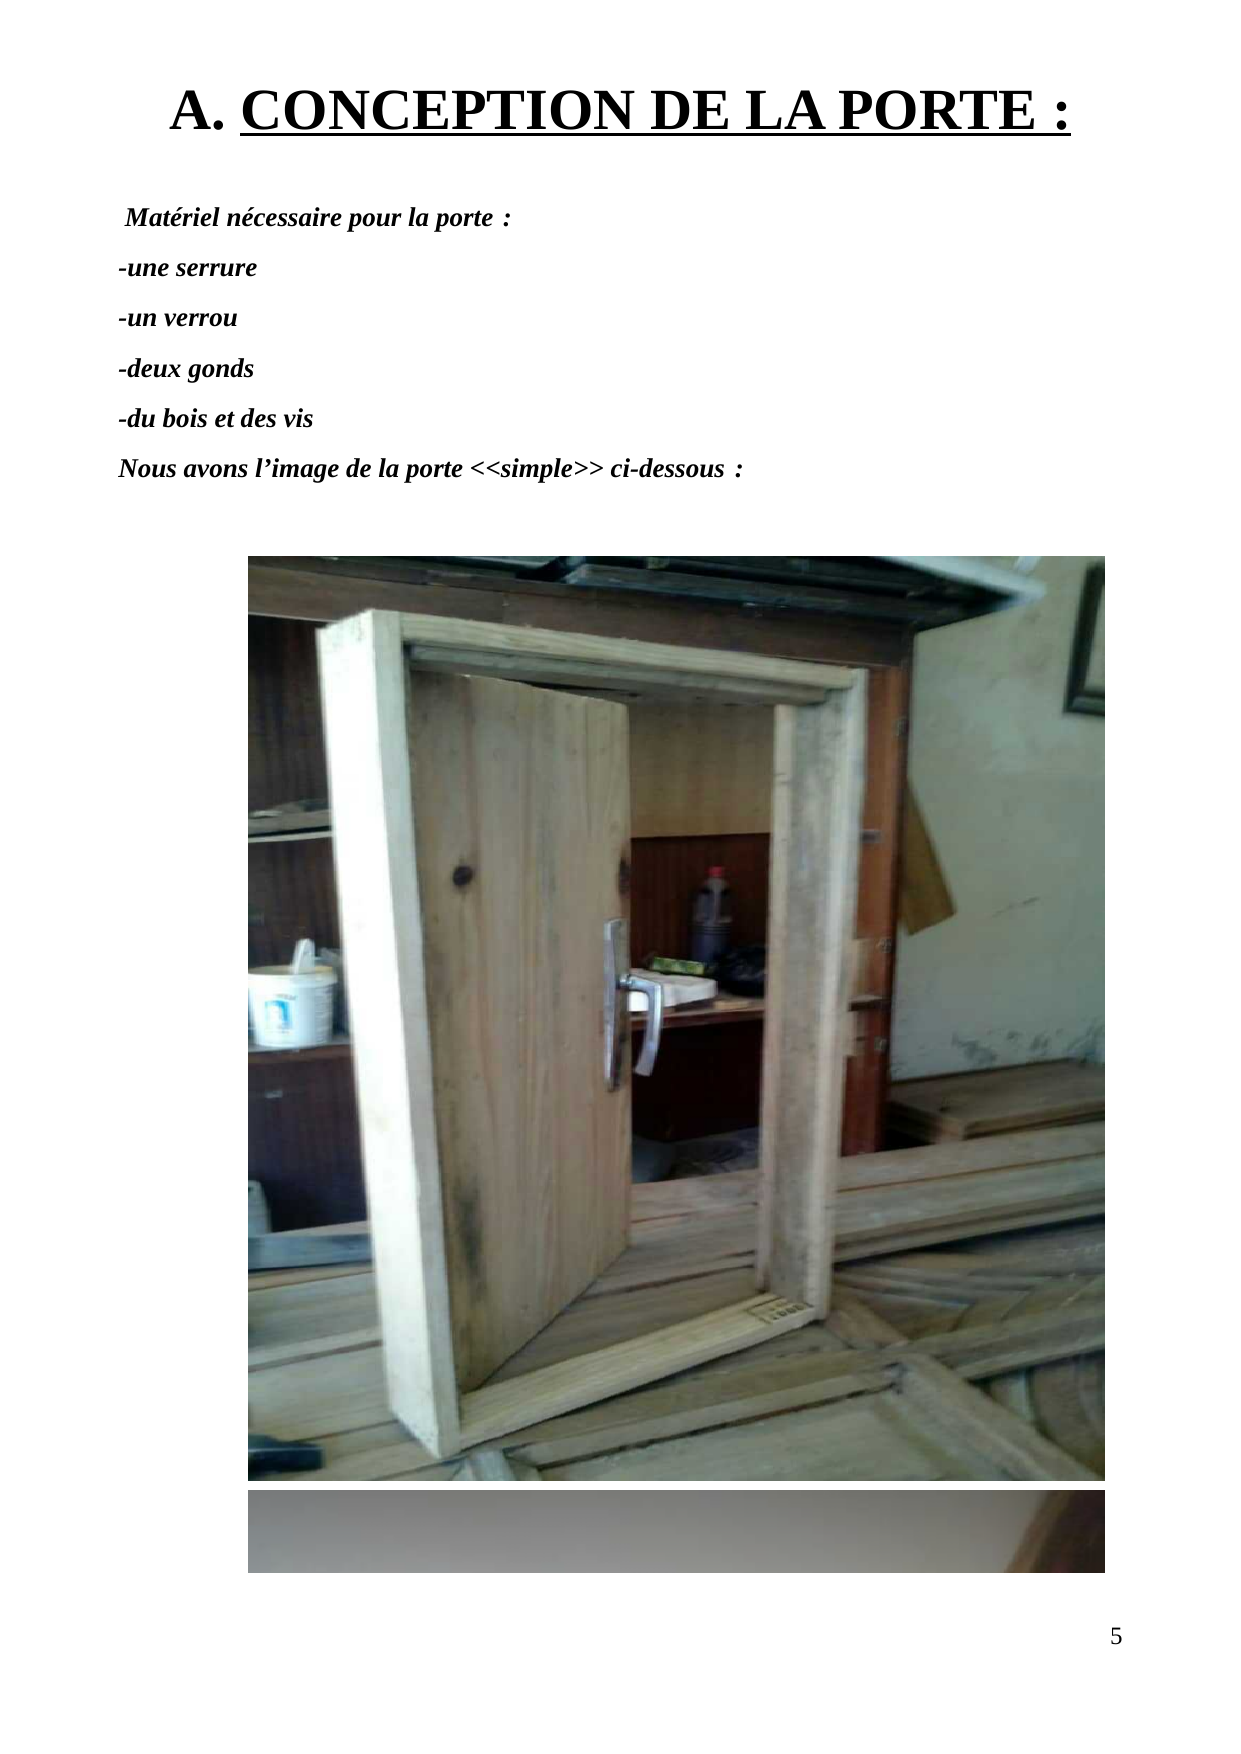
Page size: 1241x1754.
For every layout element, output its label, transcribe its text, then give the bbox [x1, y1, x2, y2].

text -un verrou [118, 301, 1122, 332]
subtitle A. CONCEPTION DE LA PORTE : [118, 75, 1122, 142]
text -du bois et des vis [118, 402, 1122, 433]
picture [192, 501, 1160, 1609]
text -deux gonds [118, 352, 1122, 383]
text -une serrure [118, 251, 1122, 282]
text Nous avons l’image de la porte <<simple>> ci-dessous : [118, 452, 1122, 483]
text Matériel nécessaire pour la porte : [118, 201, 1122, 232]
